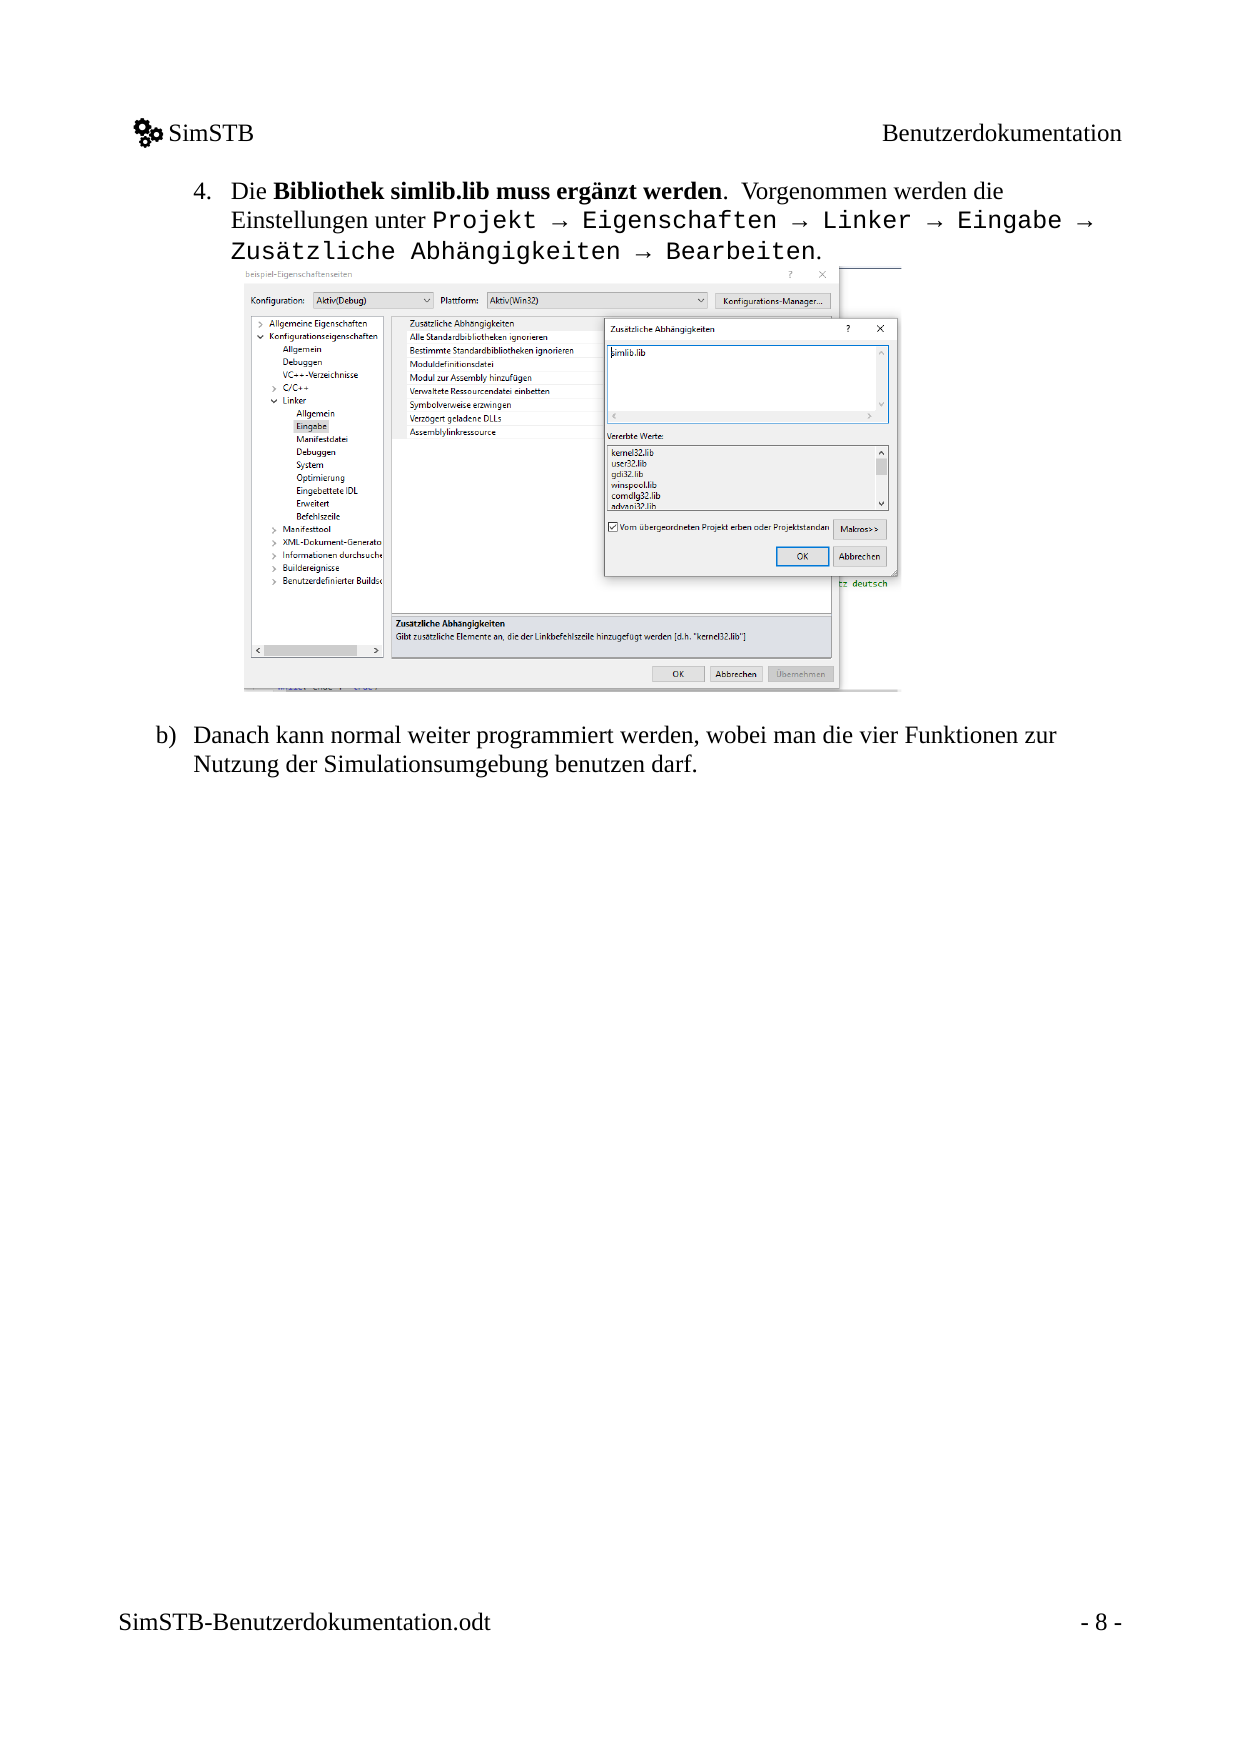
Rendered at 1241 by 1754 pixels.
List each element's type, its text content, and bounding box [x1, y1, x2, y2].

list Danach kann normal weiter programmiert werden, wobei man die vier Funktionen zur Nutzung der Simulationsumgebung benutzen darf. [156, 720, 1122, 778]
list Die Bibliothek simlib.lib muss ergänzt werden. Vorgenommen werden die Einstellungen unter Projekt → Eigenschaften → Linker → Eingabe → Zusätzliche Abhängigkeiten → Bearbeiten. [193, 176, 1122, 267]
picture [244, 266, 902, 692]
picture [133, 118, 164, 148]
